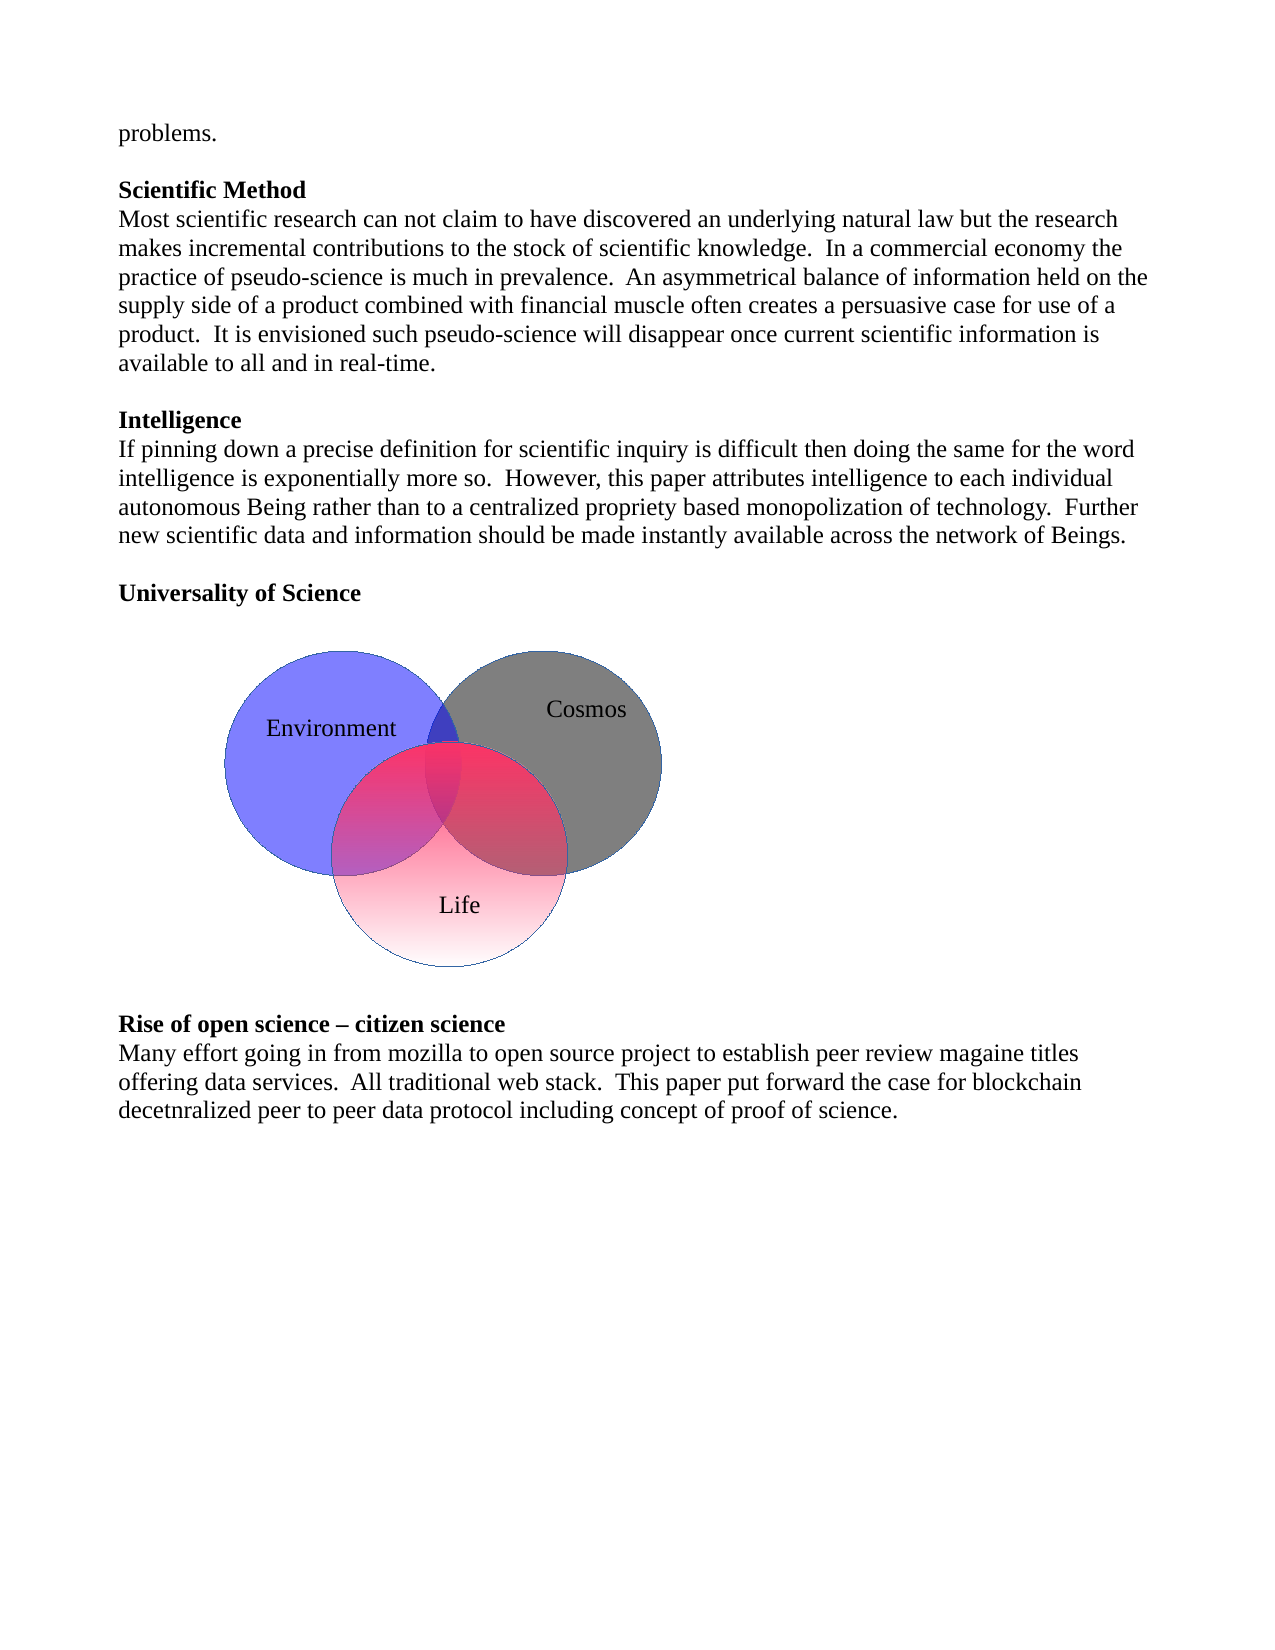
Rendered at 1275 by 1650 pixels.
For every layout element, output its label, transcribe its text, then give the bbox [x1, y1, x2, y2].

text Scientific Method [118, 176, 1157, 204]
text If pinning down a precise definition for scientific inquiry is difficult then doing the same for the word intelligence is exponentially more so. However, this paper attributes intelligence to each individual autonomous Being rather than to a centralized propriety based monopolization of technology. Further new scientific data and information should be made instantly available across the network of Beings. [118, 434, 1157, 549]
text Rise of open science – citizen science [118, 1009, 1157, 1038]
text Many effort going in from mozilla to open source project to establish peer review magaine titles offering data services. All traditional web stack. This paper put forward the case for blockchain decetnralized peer to peer data protocol including concept of proof of science. [118, 1038, 1157, 1124]
text Most scientific research can not claim to have discovered an underlying natural law but the research makes incremental contributions to the stock of scientific knowledge. In a commercial economy the practice of pseudo-science is much in prevalence. An asymmetrical balance of information held on the supply side of a product combined with financial muscle often creates a persuasive case for use of a product. It is envisioned such pseudo-science will disappear once current scientific information is available to all and in real-time. [118, 204, 1157, 377]
text Intelligence [118, 406, 1157, 434]
text Universality of Science [118, 578, 1157, 607]
text problems. [118, 118, 1157, 147]
